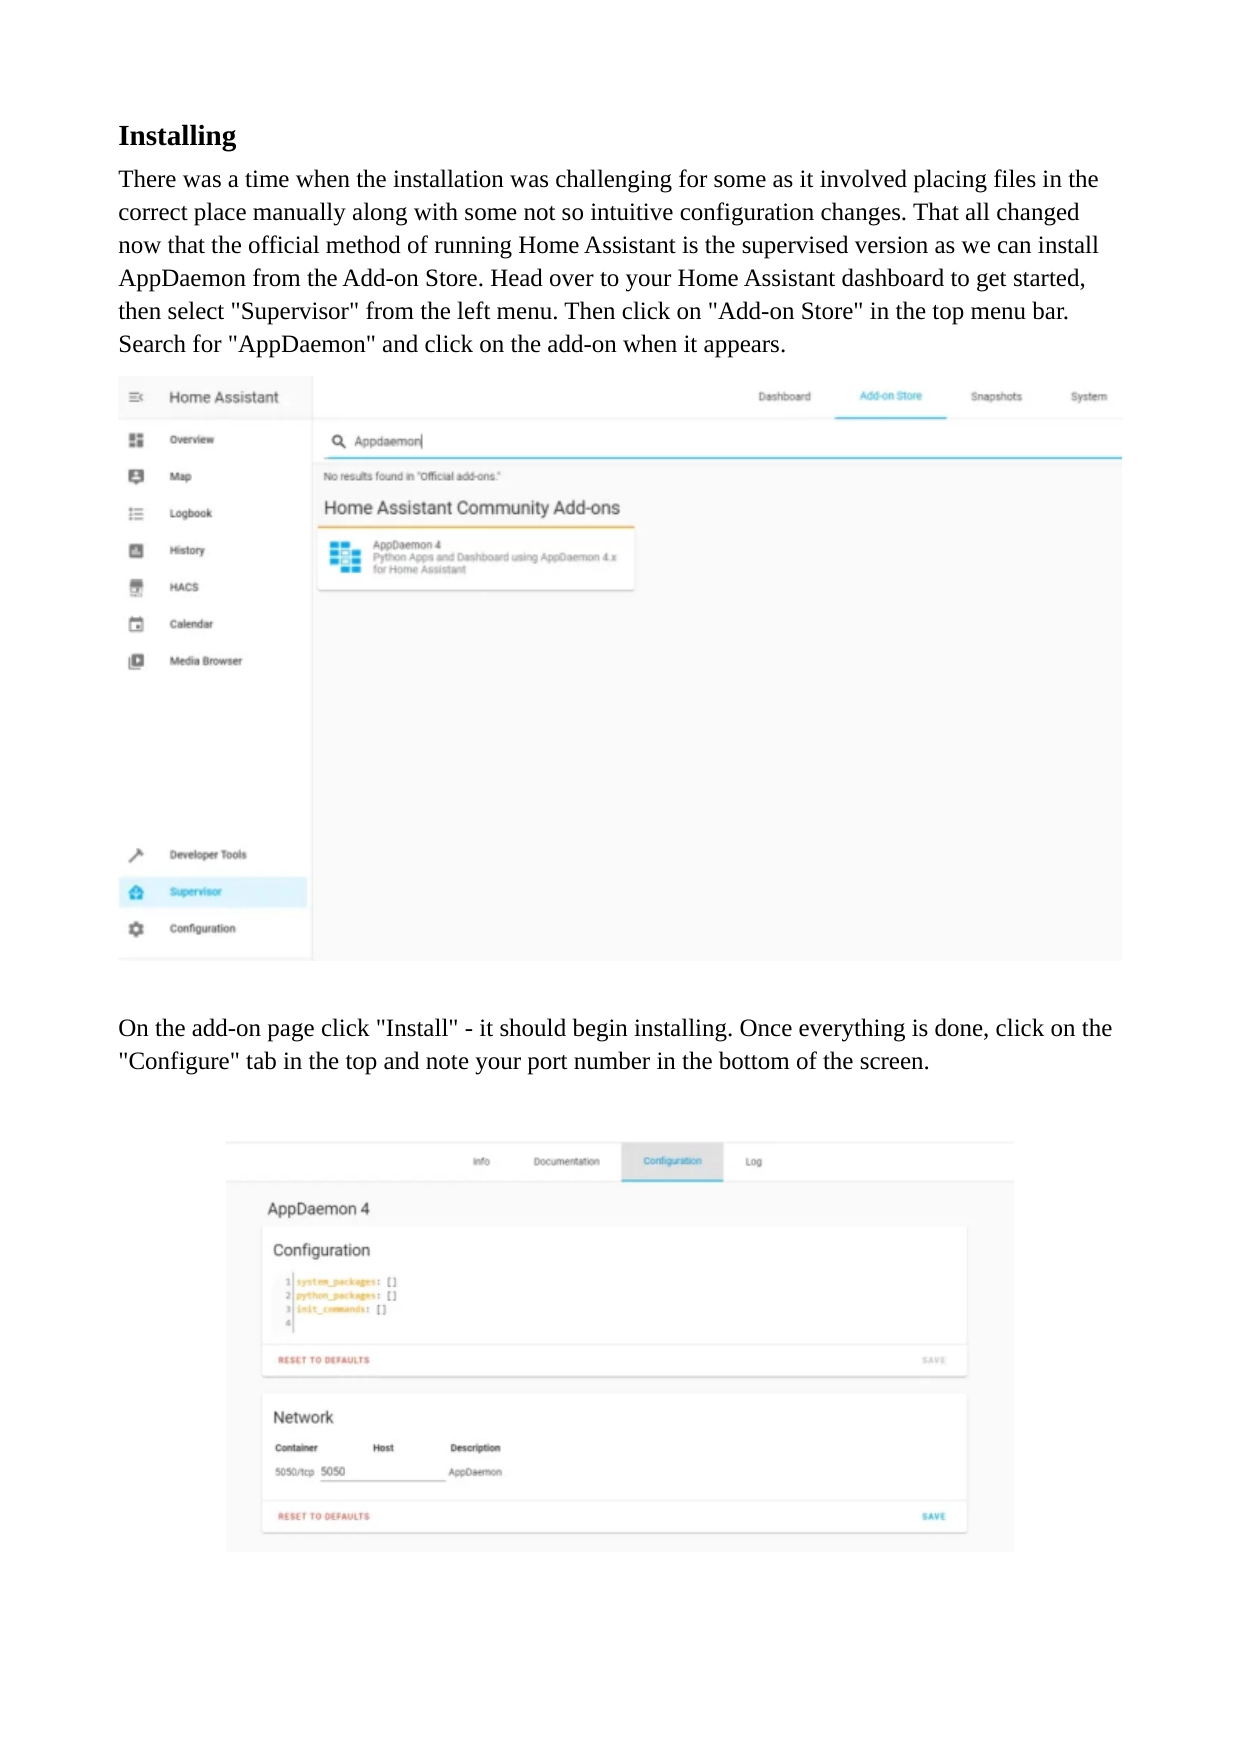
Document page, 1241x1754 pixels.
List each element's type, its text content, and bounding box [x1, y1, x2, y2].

picture [226, 1141, 1015, 1552]
text On the add-on page click "Install" - it should begin installing. Once everything is done, click on the "Configure" tab in the top and note your port number in the bottom of the screen. [118, 1013, 1122, 1075]
picture [118, 376, 1123, 961]
subtitle Installing [118, 118, 1122, 152]
text There was a time when the installation was challenging for some as it involved placing files in the correct place manually along with some not so intuitive configuration changes. That all changed now that the official method of running Home Assistant is the supervised version as we can install AppDaemon from the Add-on Store. Head over to your Home Assistant dashboard to get started, then select "Supervisor" from the left menu. Then click on "Add-on Store" in the top menu bar. Search for "AppDaemon" and click on the add-on when it appears. [118, 164, 1122, 358]
